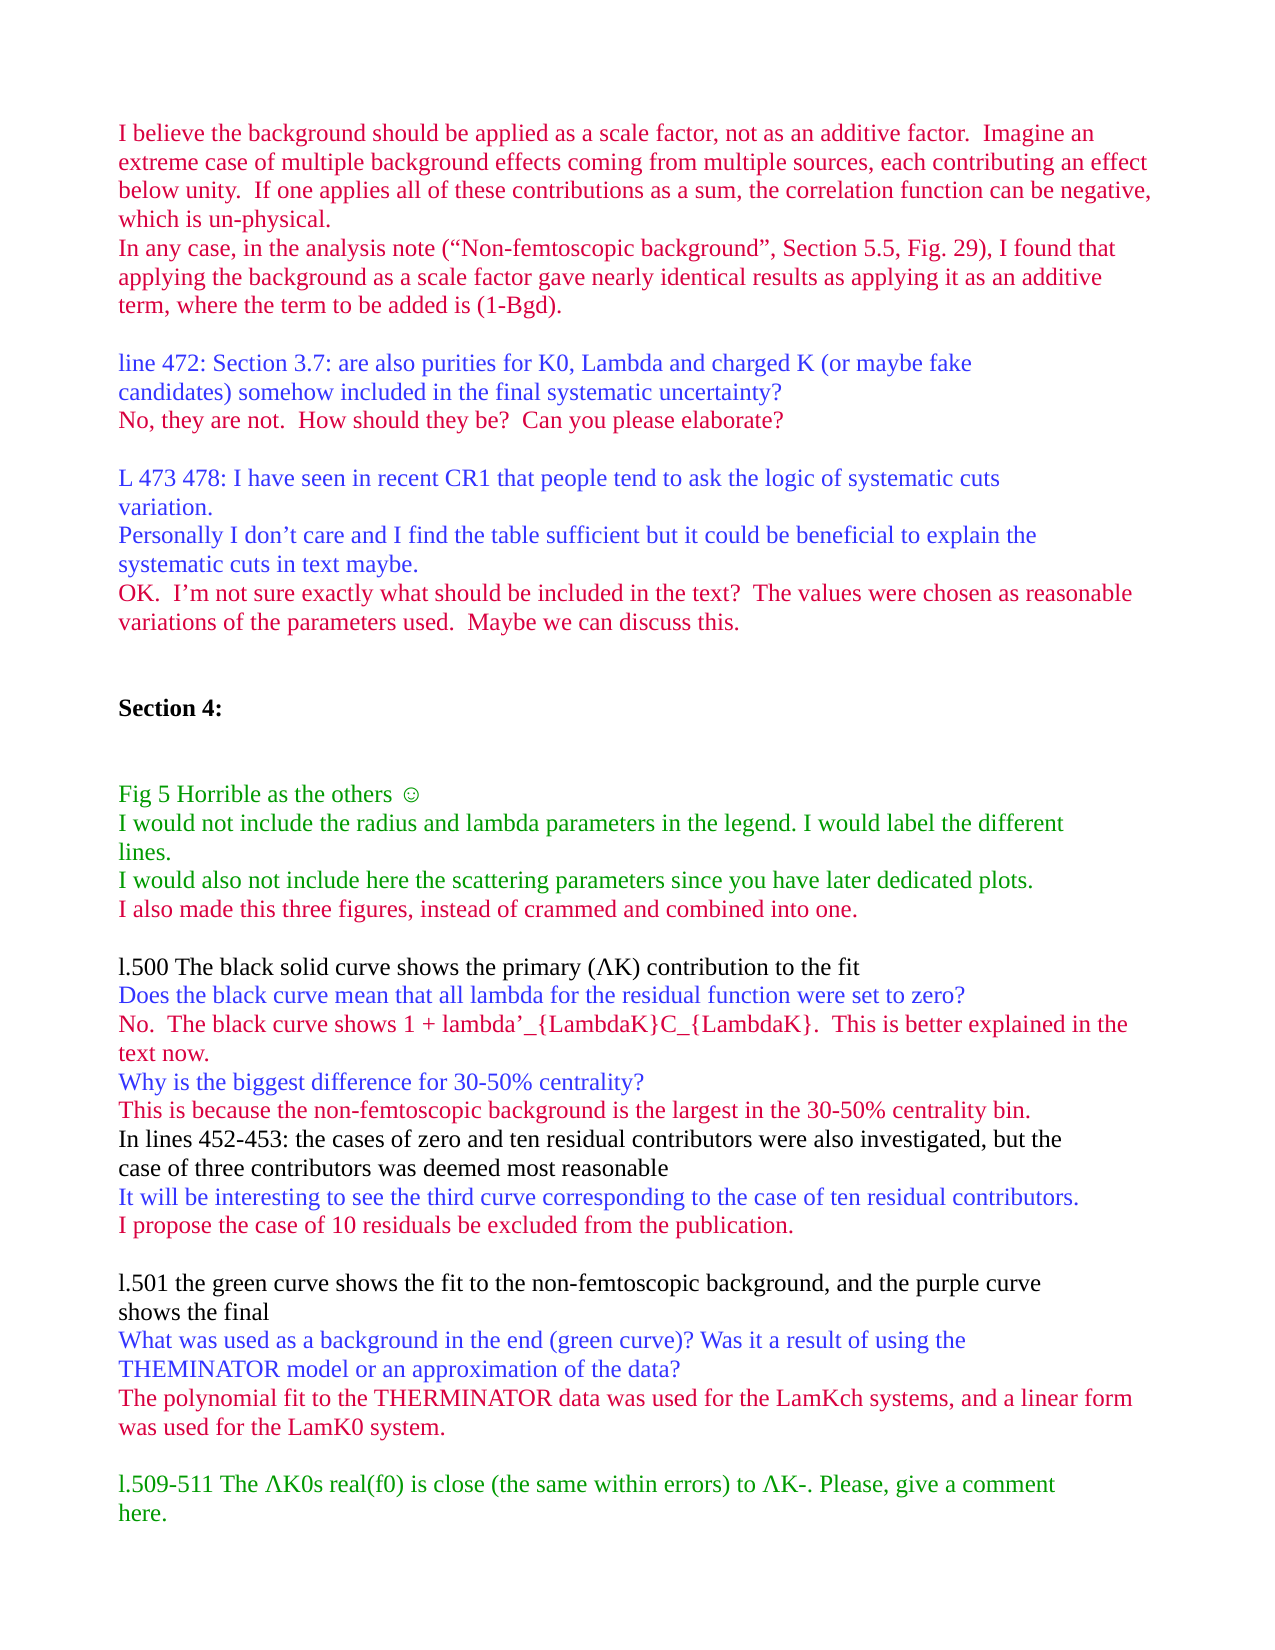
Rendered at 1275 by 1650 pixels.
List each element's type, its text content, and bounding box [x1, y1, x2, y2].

text It will be interesting to see the third curve corresponding to the case of ten residual contributors. [118, 1182, 1157, 1211]
text I also made this three figures, instead of crammed and combined into one. [118, 894, 1157, 923]
text No. The black curve shows 1 + lambda’_{LambdaK}C_{LambdaK}. This is better explained in the text now. [118, 1009, 1157, 1067]
text line 472: Section 3.7: are also purities for K0, Lambda and charged K (or maybe fake [118, 348, 1157, 377]
text L 473 478: I have seen in recent CR1 that people tend to ask the logic of systematic cuts [118, 463, 1157, 492]
text THEMINATOR model or an approximation of the data? [118, 1354, 1157, 1383]
text In any case, in the analysis note (“Non-femtoscopic background”, Section 5.5, Fig. 29), I found that applying the background as a scale factor gave nearly identical results as applying it as an additive term, where the term to be added is (1-Bgd). [118, 233, 1157, 319]
text Section 4: [118, 693, 1157, 722]
text Personally I don’t care and I find the table sufficient but it could be beneficial to explain the [118, 521, 1157, 549]
text I believe the background should be applied as a scale factor, not as an additive factor. Imagine an extreme case of multiple background effects coming from multiple sources, each contributing an effect below unity. If one applies all of these contributions as a sum, the correlation function can be negative, which is un-physical. [118, 118, 1157, 233]
text The polynomial fit to the THERMINATOR data was used for the LamKch systems, and a linear form was used for the LamK0 system. [118, 1383, 1157, 1441]
text In lines 452-453: the cases of zero and ten residual contributors were also investigated, but the [118, 1124, 1157, 1153]
text here. [118, 1498, 1157, 1527]
text I would also not include here the scattering parameters since you have later dedicated plots. [118, 866, 1157, 894]
text This is because the non-femtoscopic background is the largest in the 30-50% centrality bin. [118, 1096, 1157, 1124]
text Fig 5 Horrible as the others ☺ [118, 779, 1157, 808]
text variation. [118, 492, 1157, 521]
text I propose the case of 10 residuals be excluded from the publication. [118, 1211, 1157, 1239]
text candidates) somehow included in the final systematic uncertainty? [118, 377, 1157, 406]
text OK. I’m not sure exactly what should be included in the text? The values were chosen as reasonable variations of the parameters used. Maybe we can discuss this. [118, 578, 1157, 636]
text systematic cuts in text maybe. [118, 549, 1157, 578]
text What was used as a background in the end (green curve)? Was it a result of using the [118, 1326, 1157, 1354]
text lines. [118, 837, 1157, 866]
text case of three contributors was deemed most reasonable [118, 1153, 1157, 1182]
text shows the final [118, 1297, 1157, 1326]
text Does the black curve mean that all lambda for the residual function were set to zero? [118, 981, 1157, 1009]
text I would not include the radius and lambda parameters in the legend. I would label the different [118, 808, 1157, 837]
text l.501 the green curve shows the fit to the non-femtoscopic background, and the purple curve [118, 1268, 1157, 1297]
text Why is the biggest difference for 30-50% centrality? [118, 1067, 1157, 1096]
text l.509-511 The ΛK0s real(f0) is close (the same within errors) to ΛK-. Please, give a comment [118, 1469, 1157, 1498]
text l.500 The black solid curve shows the primary (ΛK) contribution to the fit [118, 952, 1157, 981]
text No, they are not. How should they be? Can you please elaborate? [118, 406, 1157, 434]
